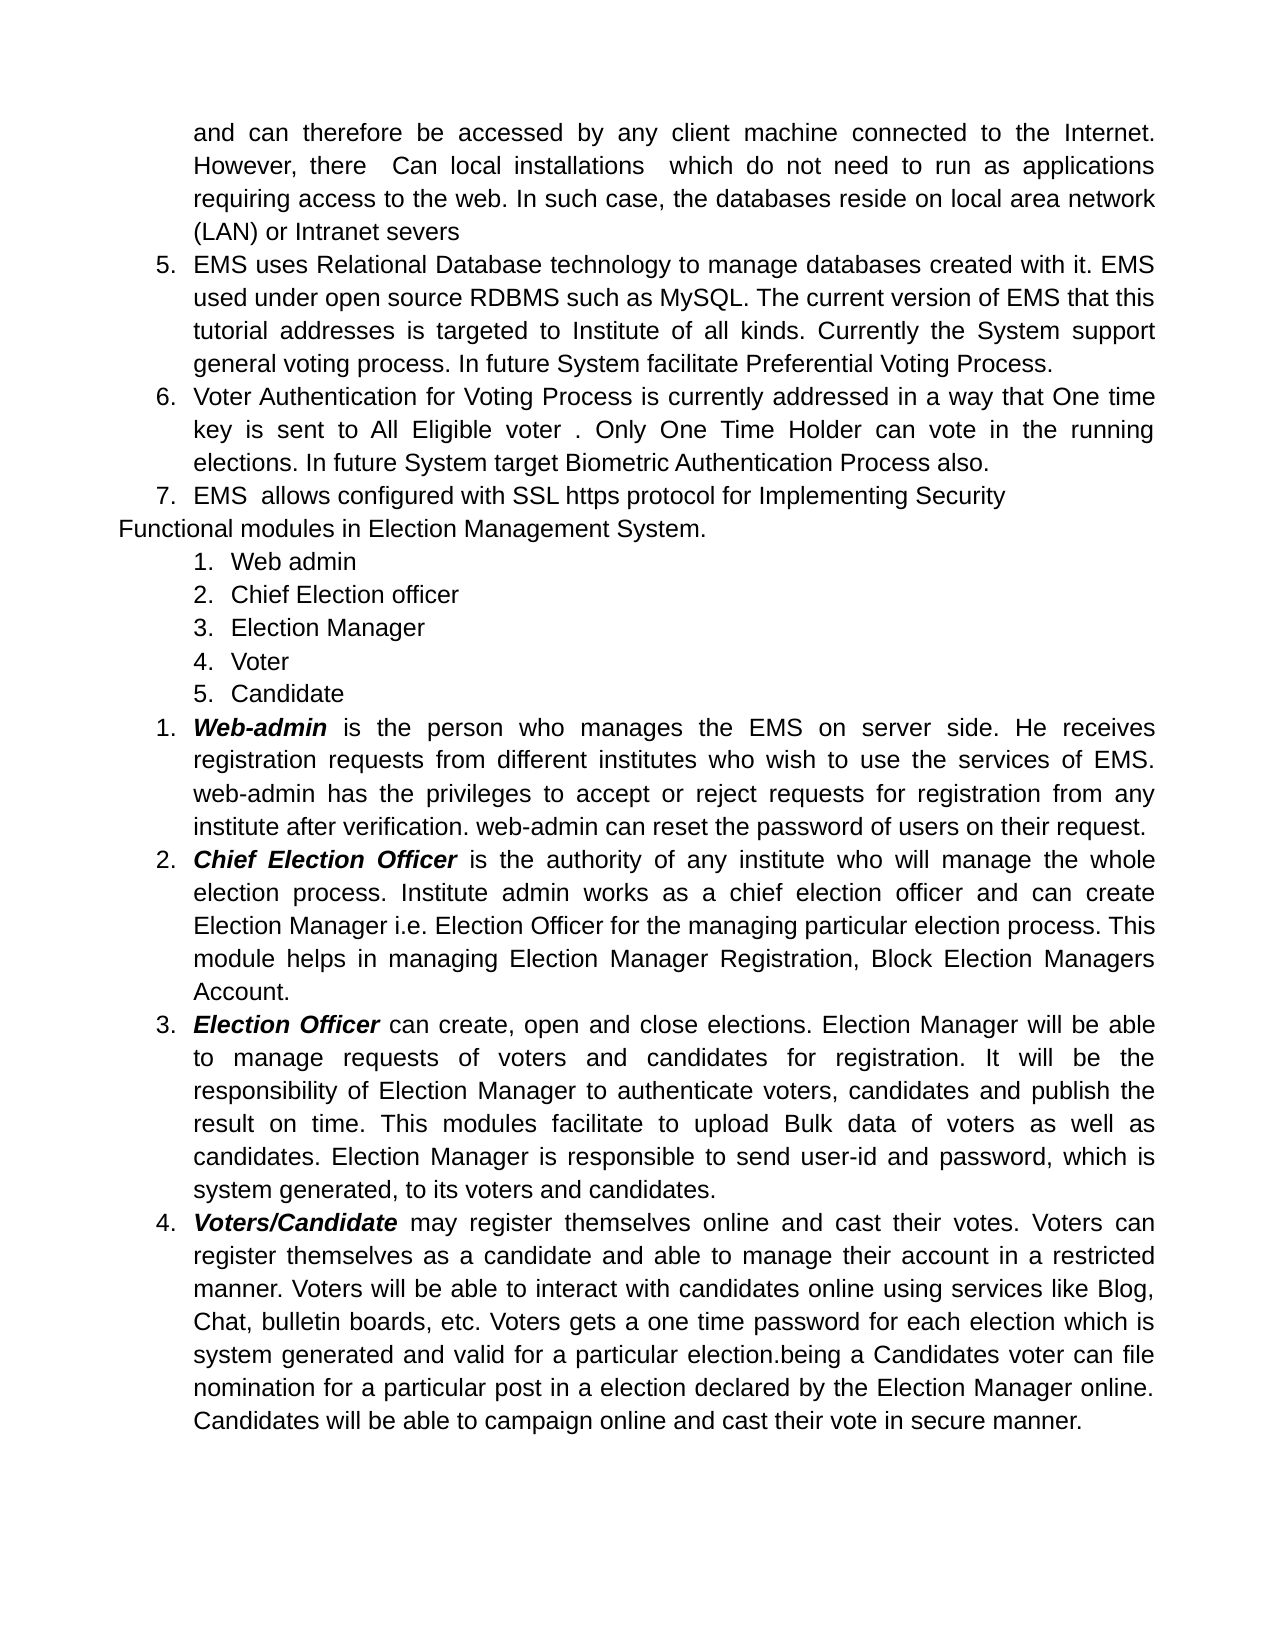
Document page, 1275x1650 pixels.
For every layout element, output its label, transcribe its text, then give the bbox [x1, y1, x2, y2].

list Voters/Candidate may register themselves online and cast their votes. Voters can register themselves as a candidate and able to manage their account in a restricted manner. Voters will be able to interact with candidates online using services like Blog, Chat, bulletin boards, etc. Voters gets a one time password for each election which is system generated and valid for a particular election.being a Candidates voter can file nomination for a particular post in a election declared by the Election Manager online. Candidates will be able to campaign online and cast their vote in secure manner. [156, 1208, 1157, 1435]
list Web admin [193, 547, 1157, 576]
list EMS uses Relational Database technology to manage databases created with it. EMS used under open source RDBMS such as MySQL. The current version of EMS that this tutorial addresses is targeted to Institute of all kinds. Currently the System support general voting process. In future System facilitate Preferential Voting Process. [156, 250, 1157, 378]
list Candidate [193, 679, 1157, 708]
list Chief Election Officer is the authority of any institute who will manage the whole election process. Institute admin works as a chief election officer and can create Election Manager i.e. Election Officer for the managing particular election process. This module helps in managing Election Manager Registration, Block Election Managers Account. [156, 844, 1157, 1005]
list EMS allows configured with SSL https protocol for Implementing Security [156, 481, 1157, 510]
text Functional modules in Election Management System. [118, 514, 1157, 543]
list Election Manager [193, 613, 1157, 642]
list Election Officer can create, open and close elections. Election Manager will be able to manage requests of voters and candidates for registration. It will be the responsibility of Election Manager to authenticate voters, candidates and publish the result on time. This modules facilitate to upload Bulk data of voters as well as candidates. Election Manager is responsible to send user-id and password, which is system generated, to its voters and candidates. [156, 1010, 1157, 1203]
list Chief Election officer [193, 580, 1157, 609]
list Web-admin is the person who manages the EMS on server side. He receives registration requests from different institutes who wish to use the services of EMS. web-admin has the privileges to accept or reject requests for registration from any institute after verification. web-admin can reset the password of users on their request. [156, 712, 1157, 840]
list and can therefore be accessed by any client machine connected to the Internet. However, there Can local installations which do not need to run as applications requiring access to the web. In such case, the databases reside on local area network (LAN) or Intranet severs [156, 118, 1157, 246]
list Voter Authentication for Voting Process is currently addressed in a way that One time key is sent to All Eligible voter . Only One Time Holder can vote in the running elections. In future System target Biometric Authentication Process also. [156, 382, 1157, 477]
list Voter [193, 646, 1157, 675]
